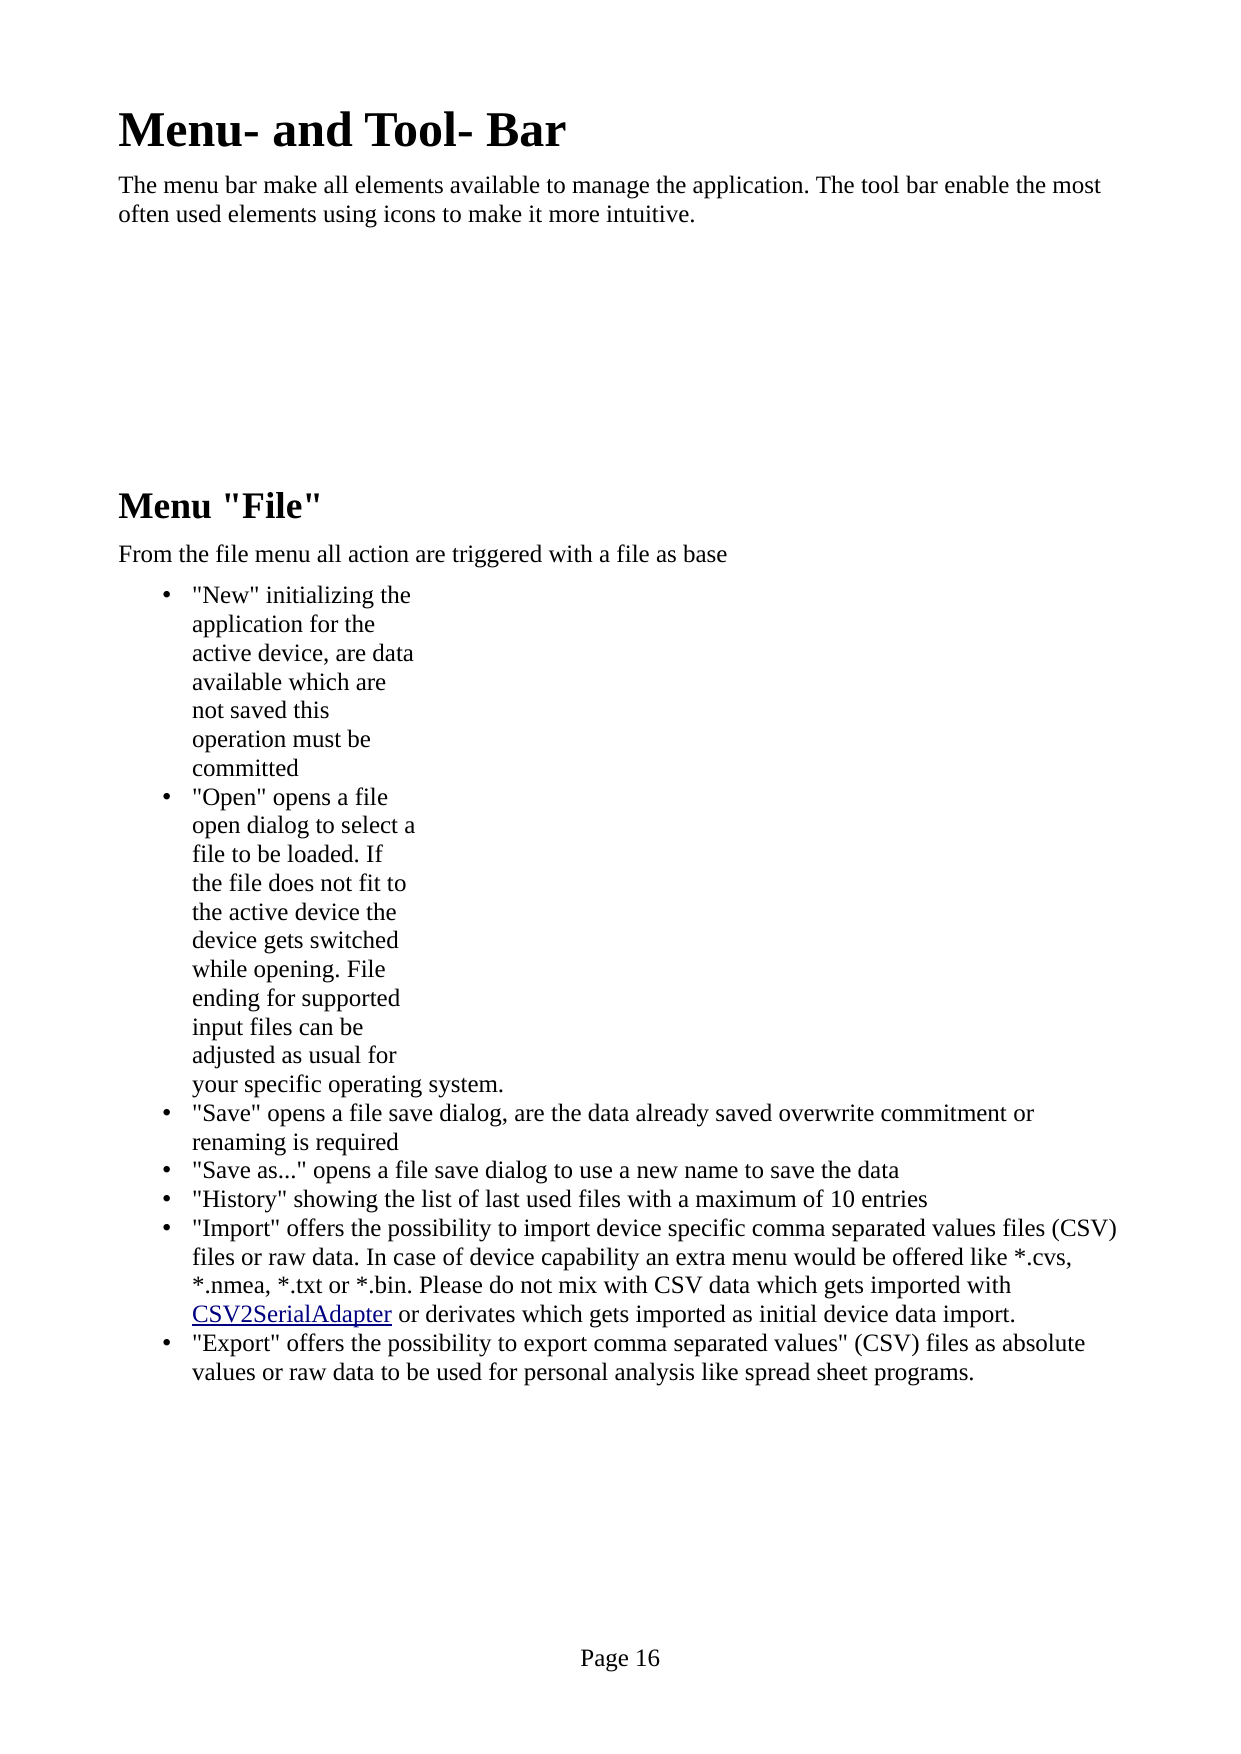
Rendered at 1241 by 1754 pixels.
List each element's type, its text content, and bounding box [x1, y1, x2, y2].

subtitle Menu "File" [118, 483, 1122, 527]
list "Open" opens a file open dialog to select a file to be loaded. If the file does not fit to the active device the device gets switched while opening. File ending for supported input files can be adjusted as usual for your specific operating system. [162, 782, 1122, 1098]
text From the file menu all action are triggered with a file as base [118, 539, 1122, 568]
subtitle Menu- and Tool- Bar [118, 100, 1122, 157]
list "Export" offers the possibility to export comma separated values" (CSV) files as absolute values or raw data to be used for personal analysis like spread sheet programs. [162, 1328, 1122, 1385]
list "New" initializing the application for the active device, are data available which are not saved this operation must be committed [162, 580, 1122, 782]
list "Save" opens a file save dialog, are the data already saved overwrite commitment or renaming is required [162, 1098, 1122, 1155]
text The menu bar make all elements available to manage the application. The tool bar enable the most often used elements using icons to make it more intuitive. [118, 170, 1122, 227]
list "History" showing the list of last used files with a maximum of 10 entries [162, 1184, 1122, 1213]
list "Save as..." opens a file save dialog to use a new name to save the data [162, 1155, 1122, 1184]
list "Import" offers the possibility to import device specific comma separated values files (CSV) files or raw data. In case of device capability an extra menu would be offered like *.cvs, *.nmea, *.txt or *.bin. Please do not mix with CSV data which gets imported with CSV2SerialAdapter or derivates which gets imported as initial device data import. [162, 1213, 1122, 1328]
